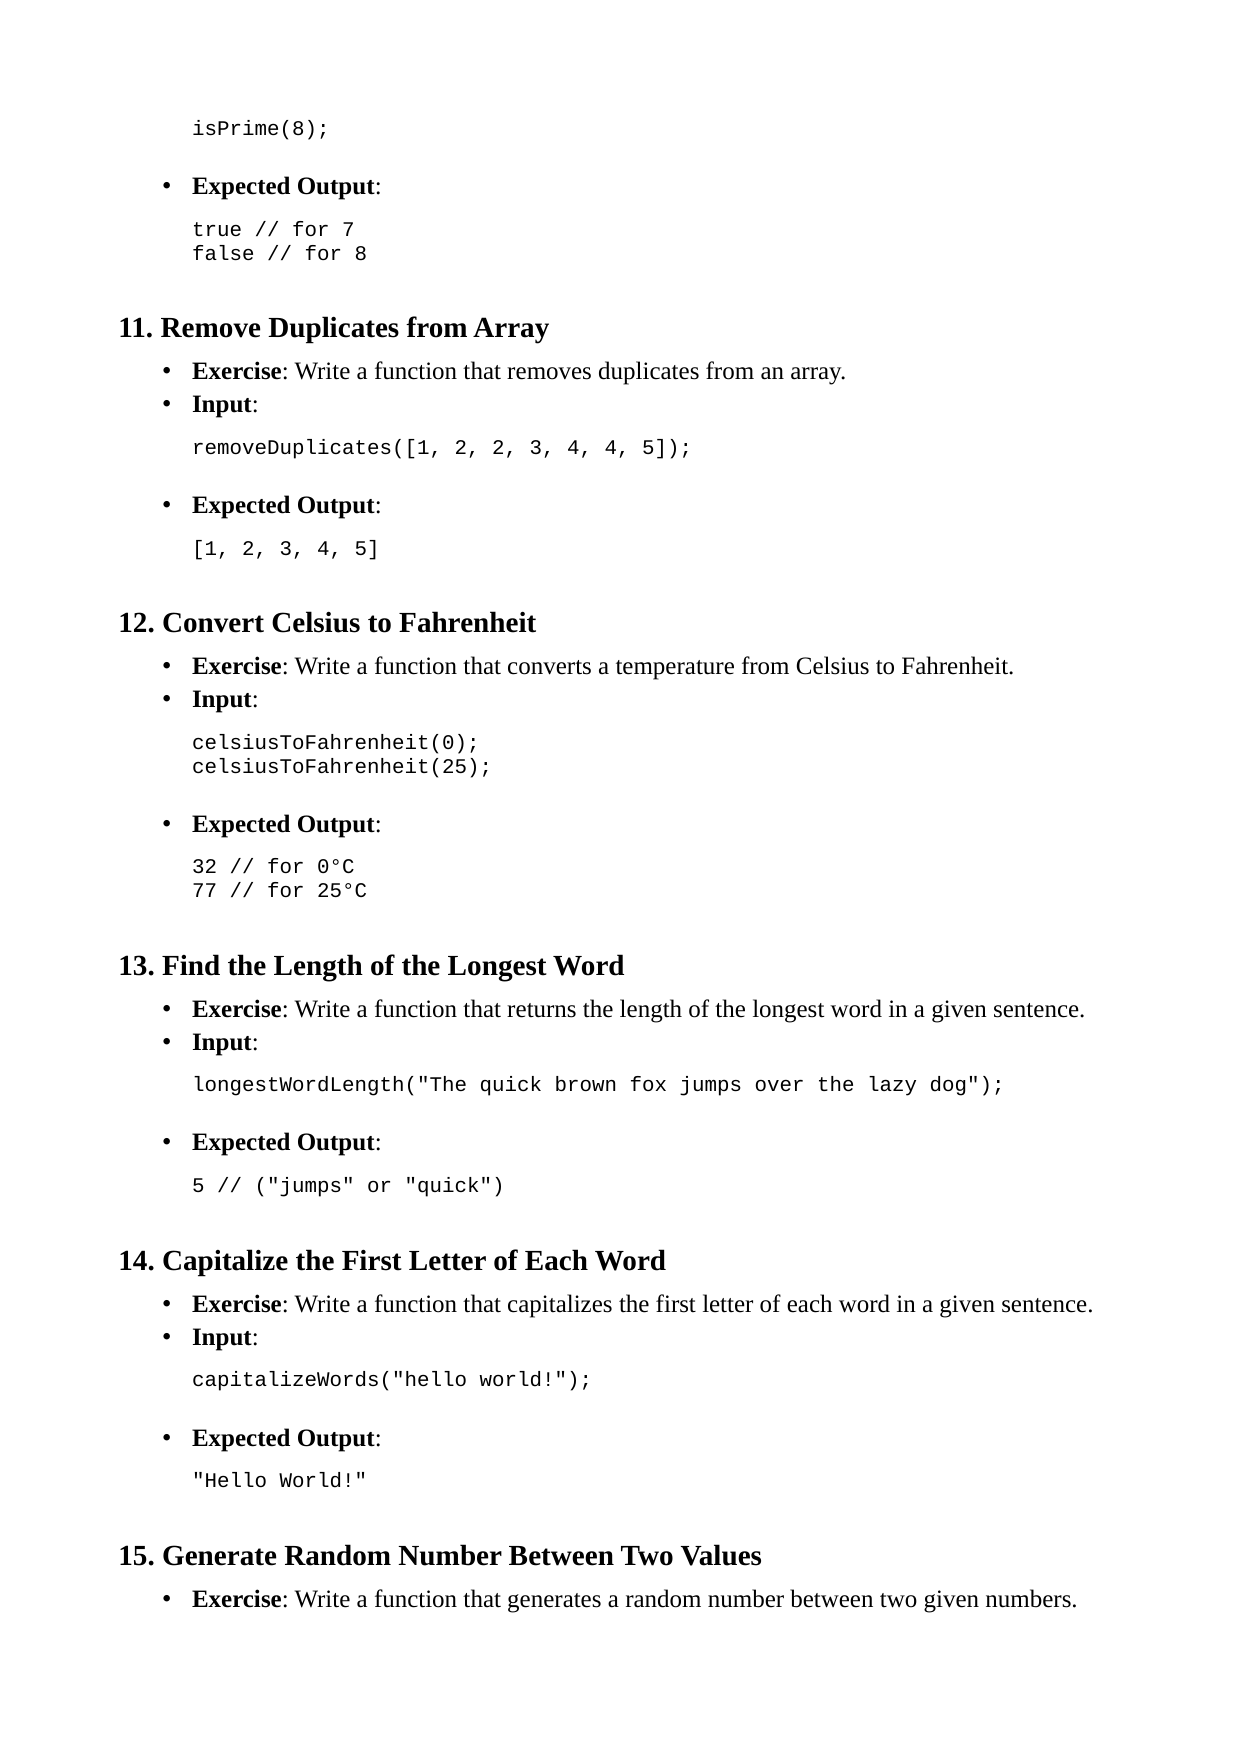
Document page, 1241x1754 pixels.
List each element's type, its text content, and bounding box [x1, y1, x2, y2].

list Exercise: Write a function that removes duplicates from an array. [162, 356, 1122, 385]
list Expected Output: [162, 1423, 1122, 1451]
list Input: [162, 389, 1122, 418]
list celsiusToFahrenheit(0); [162, 732, 1122, 756]
list removeDuplicates([1, 2, 2, 3, 4, 4, 5]); [162, 437, 1122, 461]
list capitalizeWords("hello world!"); [162, 1369, 1122, 1393]
list longestWordLength("The quick brown fox jumps over the lazy dog"); [162, 1074, 1122, 1098]
list Exercise: Write a function that returns the length of the longest word in a given sentence. [162, 994, 1122, 1022]
subtitle 12. Convert Celsius to Fahrenheit [118, 605, 1122, 639]
list celsiusToFahrenheit(25); [162, 756, 1122, 779]
list Expected Output: [162, 171, 1122, 200]
list "Hello World!" [162, 1470, 1122, 1494]
list [1, 2, 3, 4, 5] [162, 538, 1122, 561]
list true // for 7 [162, 219, 1122, 242]
list isPrime(8); [162, 118, 1122, 142]
list Exercise: Write a function that converts a temperature from Celsius to Fahrenheit. [162, 651, 1122, 680]
list Input: [162, 1027, 1122, 1056]
list Input: [162, 684, 1122, 713]
list 5 // ("jumps" or "quick") [162, 1175, 1122, 1199]
list 32 // for 0°C [162, 856, 1122, 880]
list Exercise: Write a function that generates a random number between two given numbers. [162, 1584, 1122, 1613]
list Expected Output: [162, 809, 1122, 837]
subtitle 14. Capitalize the First Letter of Each Word [118, 1243, 1122, 1276]
list Input: [162, 1322, 1122, 1351]
subtitle 15. Generate Random Number Between Two Values [118, 1538, 1122, 1571]
list false // for 8 [162, 242, 1122, 266]
list Expected Output: [162, 1127, 1122, 1156]
list Expected Output: [162, 490, 1122, 519]
subtitle 13. Find the Length of the Longest Word [118, 948, 1122, 981]
list 77 // for 25°C [162, 880, 1122, 904]
subtitle 11. Remove Duplicates from Array [118, 310, 1122, 344]
list Exercise: Write a function that capitalizes the first letter of each word in a given sentence. [162, 1289, 1122, 1318]
